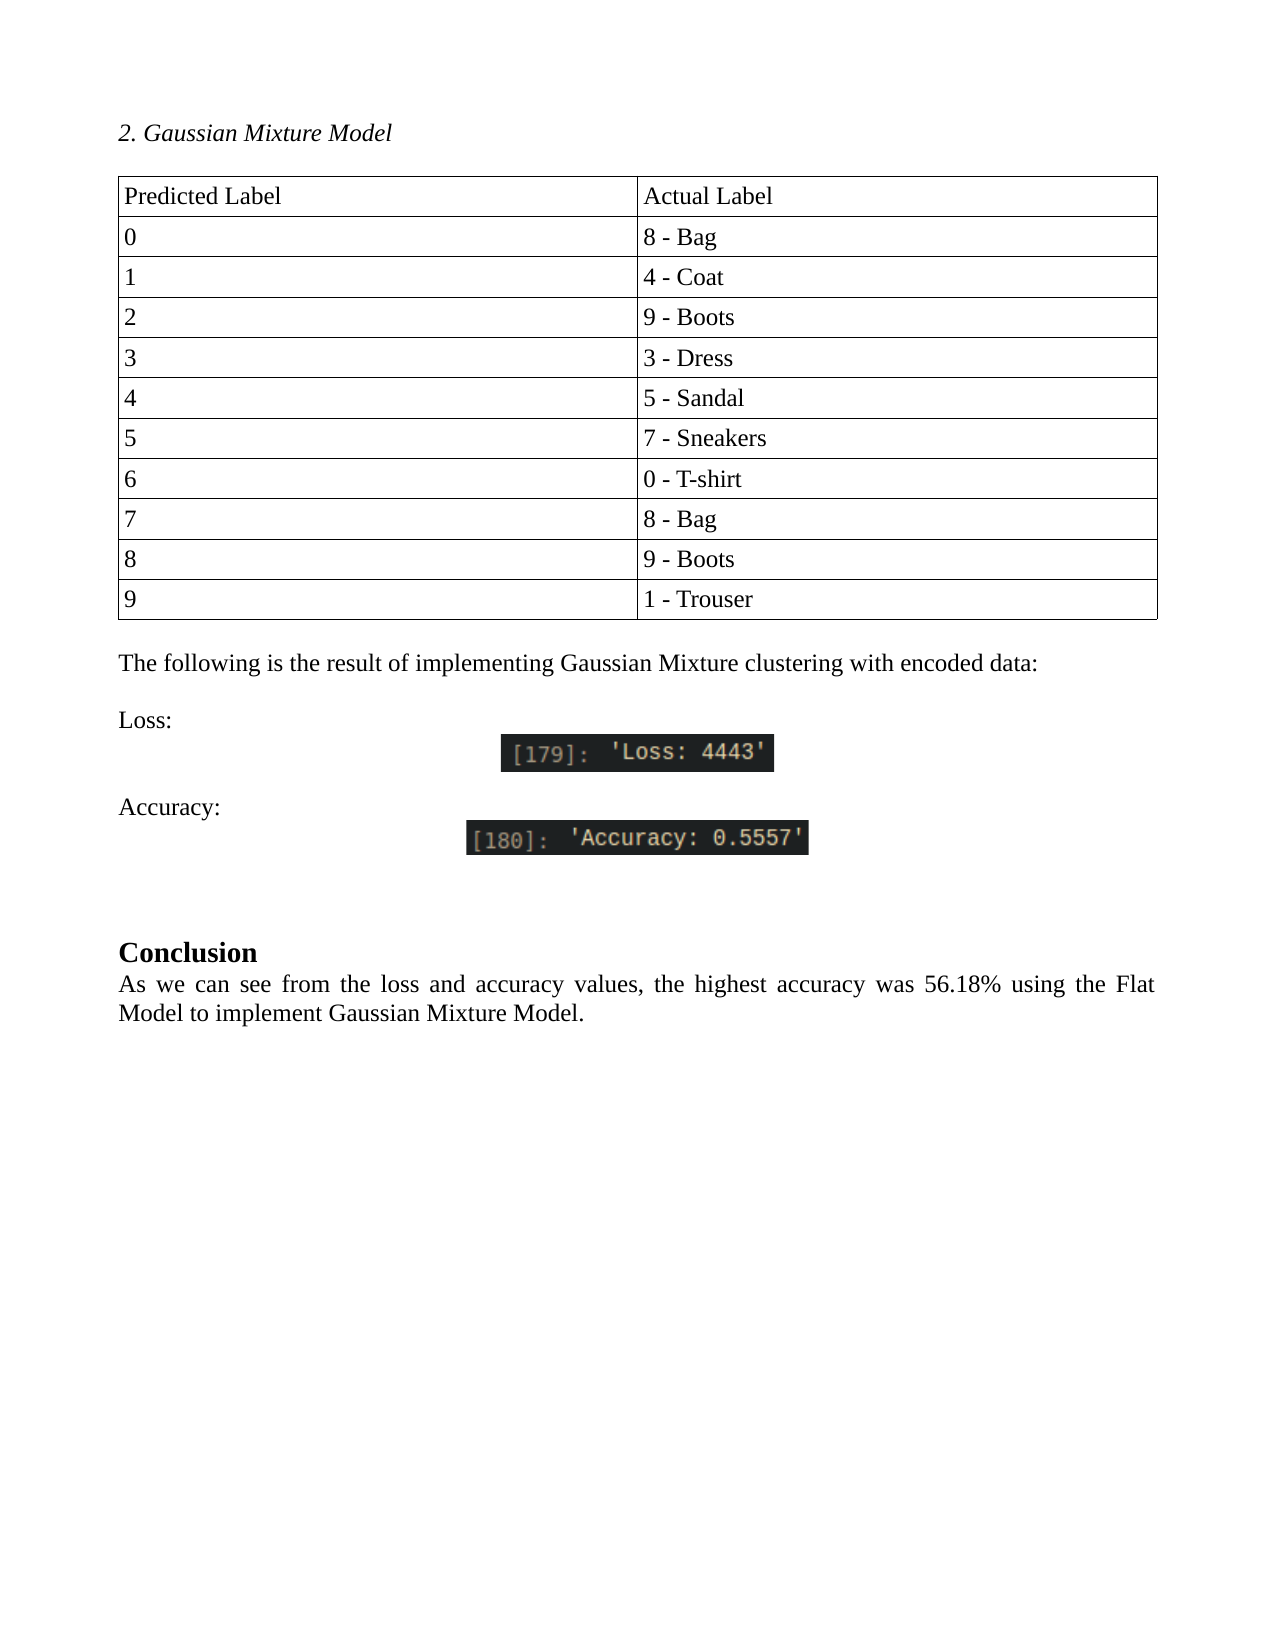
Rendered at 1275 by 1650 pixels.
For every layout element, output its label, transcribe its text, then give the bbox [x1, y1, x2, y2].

text Conclusion [118, 935, 1157, 969]
table_cell 1 [119, 257, 637, 297]
picture [500, 734, 775, 772]
table_cell 0 - T-shirt [638, 459, 1157, 498]
table_cell 7 - Sneakers [638, 419, 1157, 458]
text As we can see from the loss and accuracy values, the highest accuracy was 56.18% using the Flat Model to implement Gaussian Mixture Model. [118, 969, 1157, 1026]
table_cell 8 - Bag [638, 499, 1157, 538]
table_cell 5 [119, 419, 637, 458]
table_cell 3 - Dress [638, 338, 1157, 377]
table_cell 8 - Bag [638, 217, 1157, 256]
table_cell 9 [119, 580, 637, 619]
text Accuracy: [118, 792, 1157, 820]
table_cell 6 [119, 459, 637, 498]
picture [466, 820, 809, 855]
table_cell 3 [119, 338, 637, 377]
text Loss: [118, 705, 1157, 734]
table_cell 2 [119, 298, 637, 337]
table_cell 8 [119, 540, 637, 579]
table_header Actual Label [638, 177, 1157, 216]
table_cell 7 [119, 499, 637, 538]
table_cell 4 - Coat [638, 257, 1157, 297]
table_cell 9 - Boots [638, 540, 1157, 579]
text The following is the result of implementing Gaussian Mixture clustering with encoded data: [118, 648, 1157, 677]
table_cell 1 - Trouser [638, 580, 1157, 619]
table_header Predicted Label [119, 177, 637, 216]
table_cell 9 - Boots [638, 298, 1157, 337]
table_cell 5 - Sandal [638, 378, 1157, 417]
table_cell 4 [119, 378, 637, 417]
table_cell 0 [119, 217, 637, 256]
text 2. Gaussian Mixture Model [118, 118, 1157, 147]
